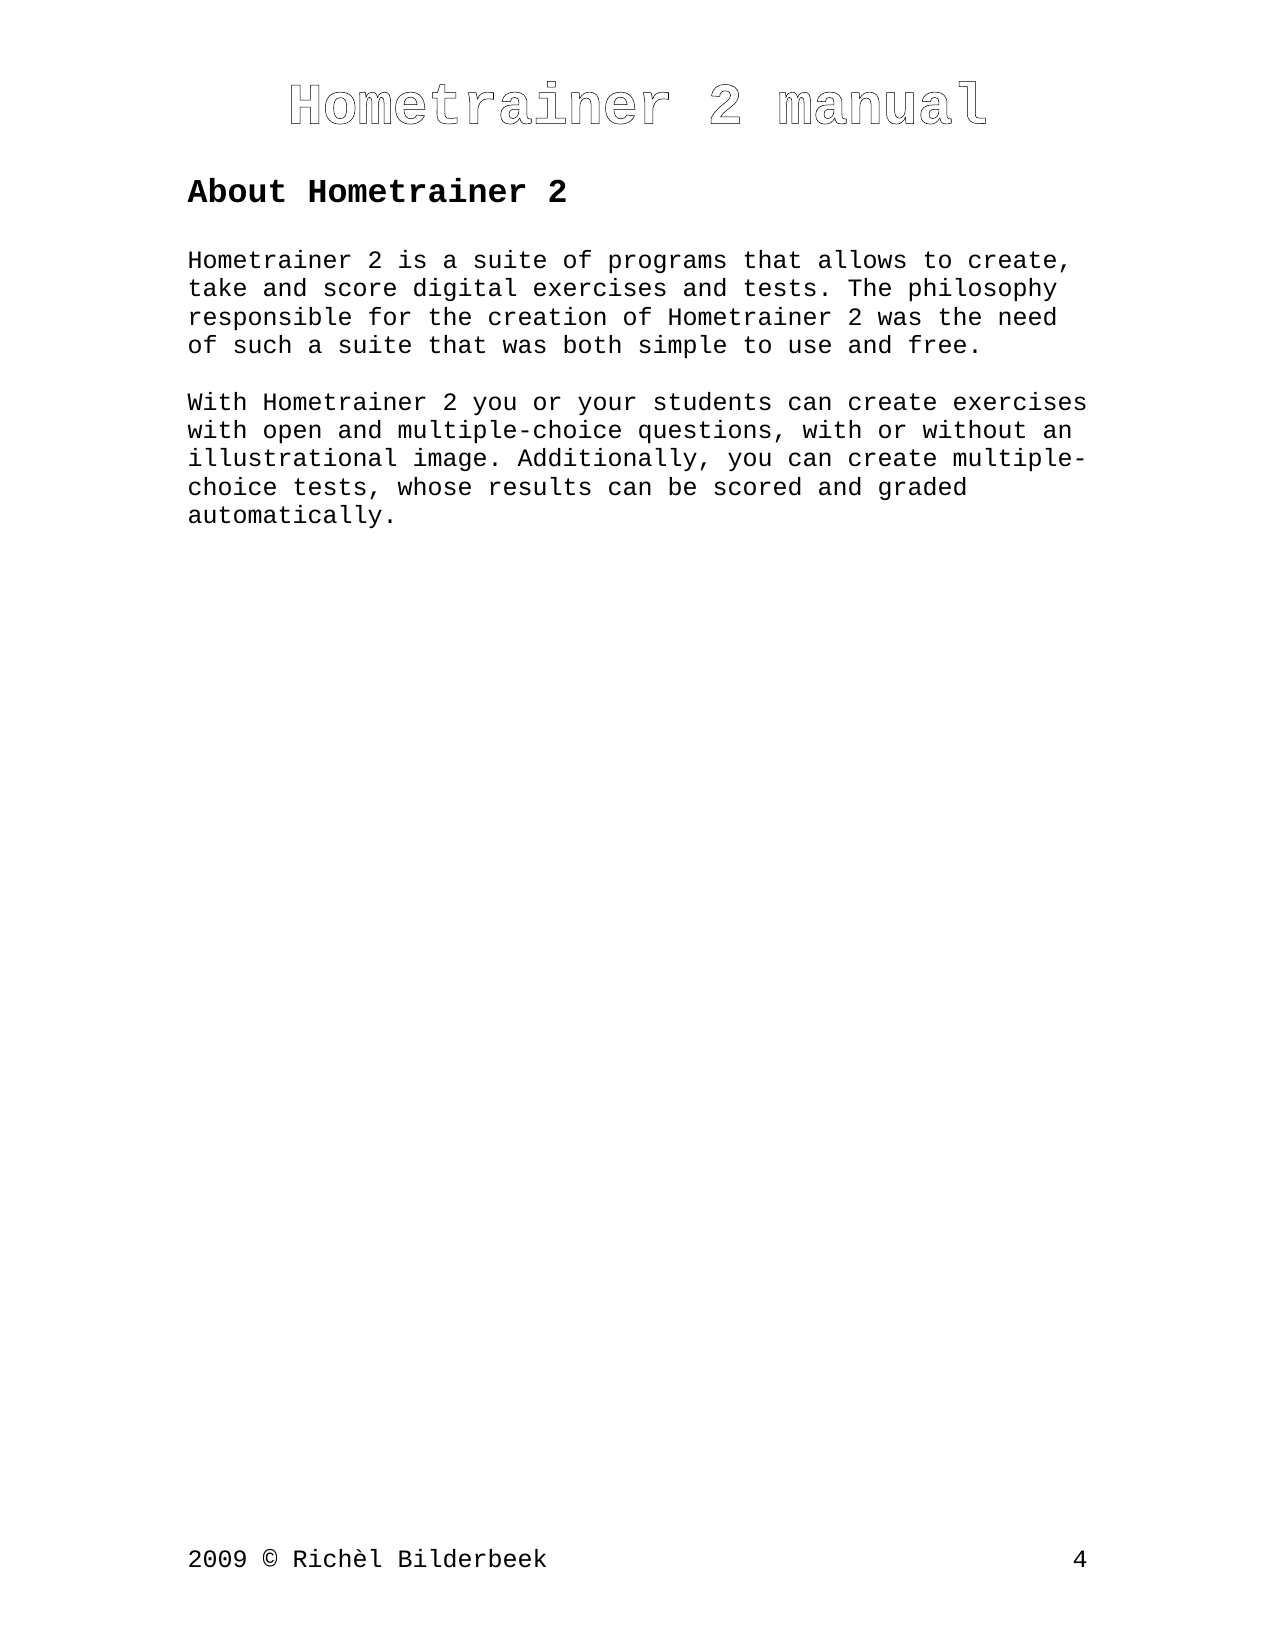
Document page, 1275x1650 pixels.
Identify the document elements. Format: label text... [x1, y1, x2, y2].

text Hometrainer 2 is a suite of programs that allows to create, take and score digital exercises and tests. The philosophy responsible for the creation of Hometrainer 2 was the need of such a suite that was both simple to use and free. [187, 247, 1087, 361]
text With Hometrainer 2 you or your students can create exercises with open and multiple-choice questions, with or without an illustrational image. Additionally, you can create multiple-choice tests, whose results can be scored and graded automatically. [187, 389, 1087, 531]
subtitle About Hometrainer 2 [187, 175, 1087, 213]
